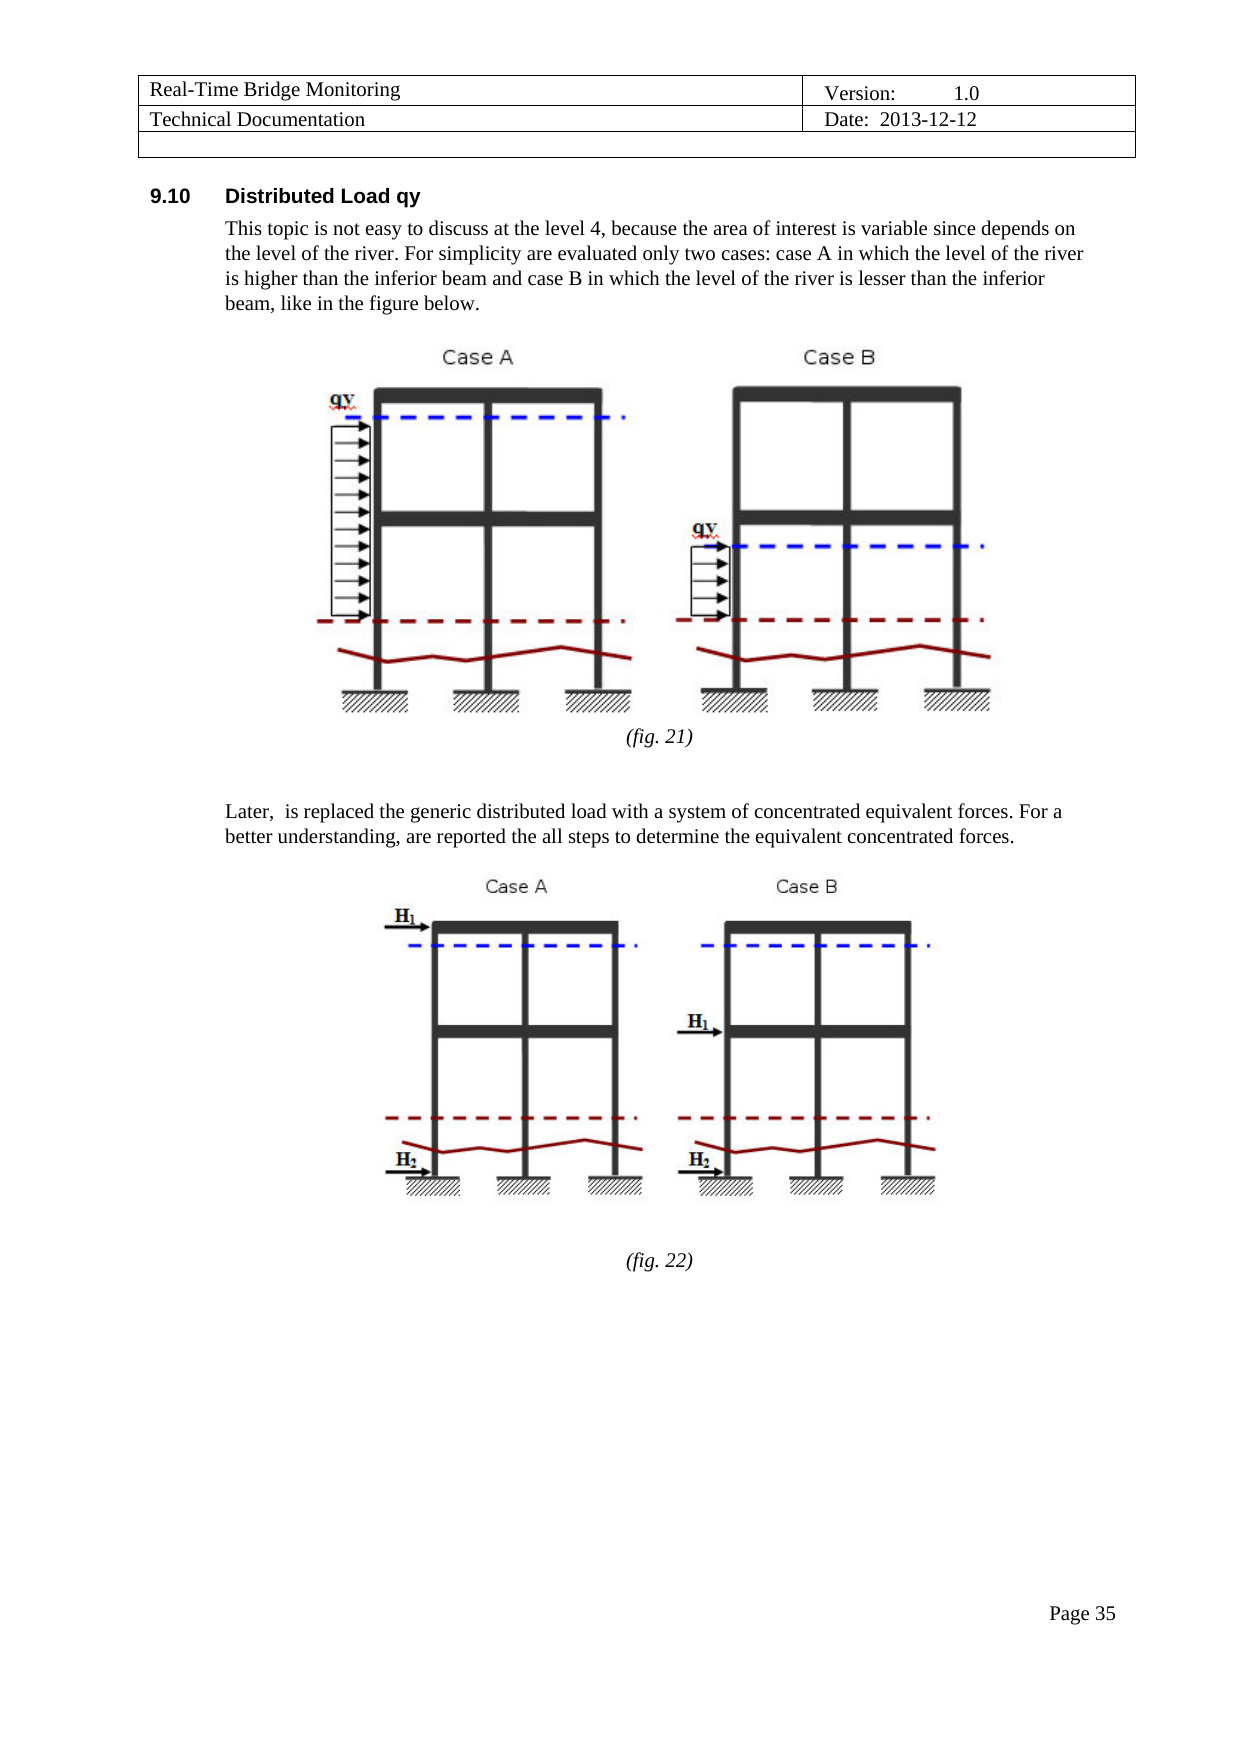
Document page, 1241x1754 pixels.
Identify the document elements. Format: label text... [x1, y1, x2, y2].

subtitle Distributed Load qy [150, 183, 1090, 208]
text Later, is replaced the generic distributed load with a system of concentrated equivalent forces. For a better understanding, are reported the all steps to determine the equivalent concentrated forces. [225, 798, 1090, 848]
text This topic is not easy to discuss at the level 4, because the area of interest is variable since depends on the level of the river. For simplicity are evaluated only two cases: case A in which the level of the river is higher than the inferior beam and case B in which the level of the river is lesser than the inferior beam, like in the figure below. [225, 214, 1090, 314]
text (fig. 22) [225, 860, 1090, 1272]
picture [303, 323, 1012, 724]
text (fig. 21) [225, 327, 1090, 748]
picture [368, 865, 960, 1248]
